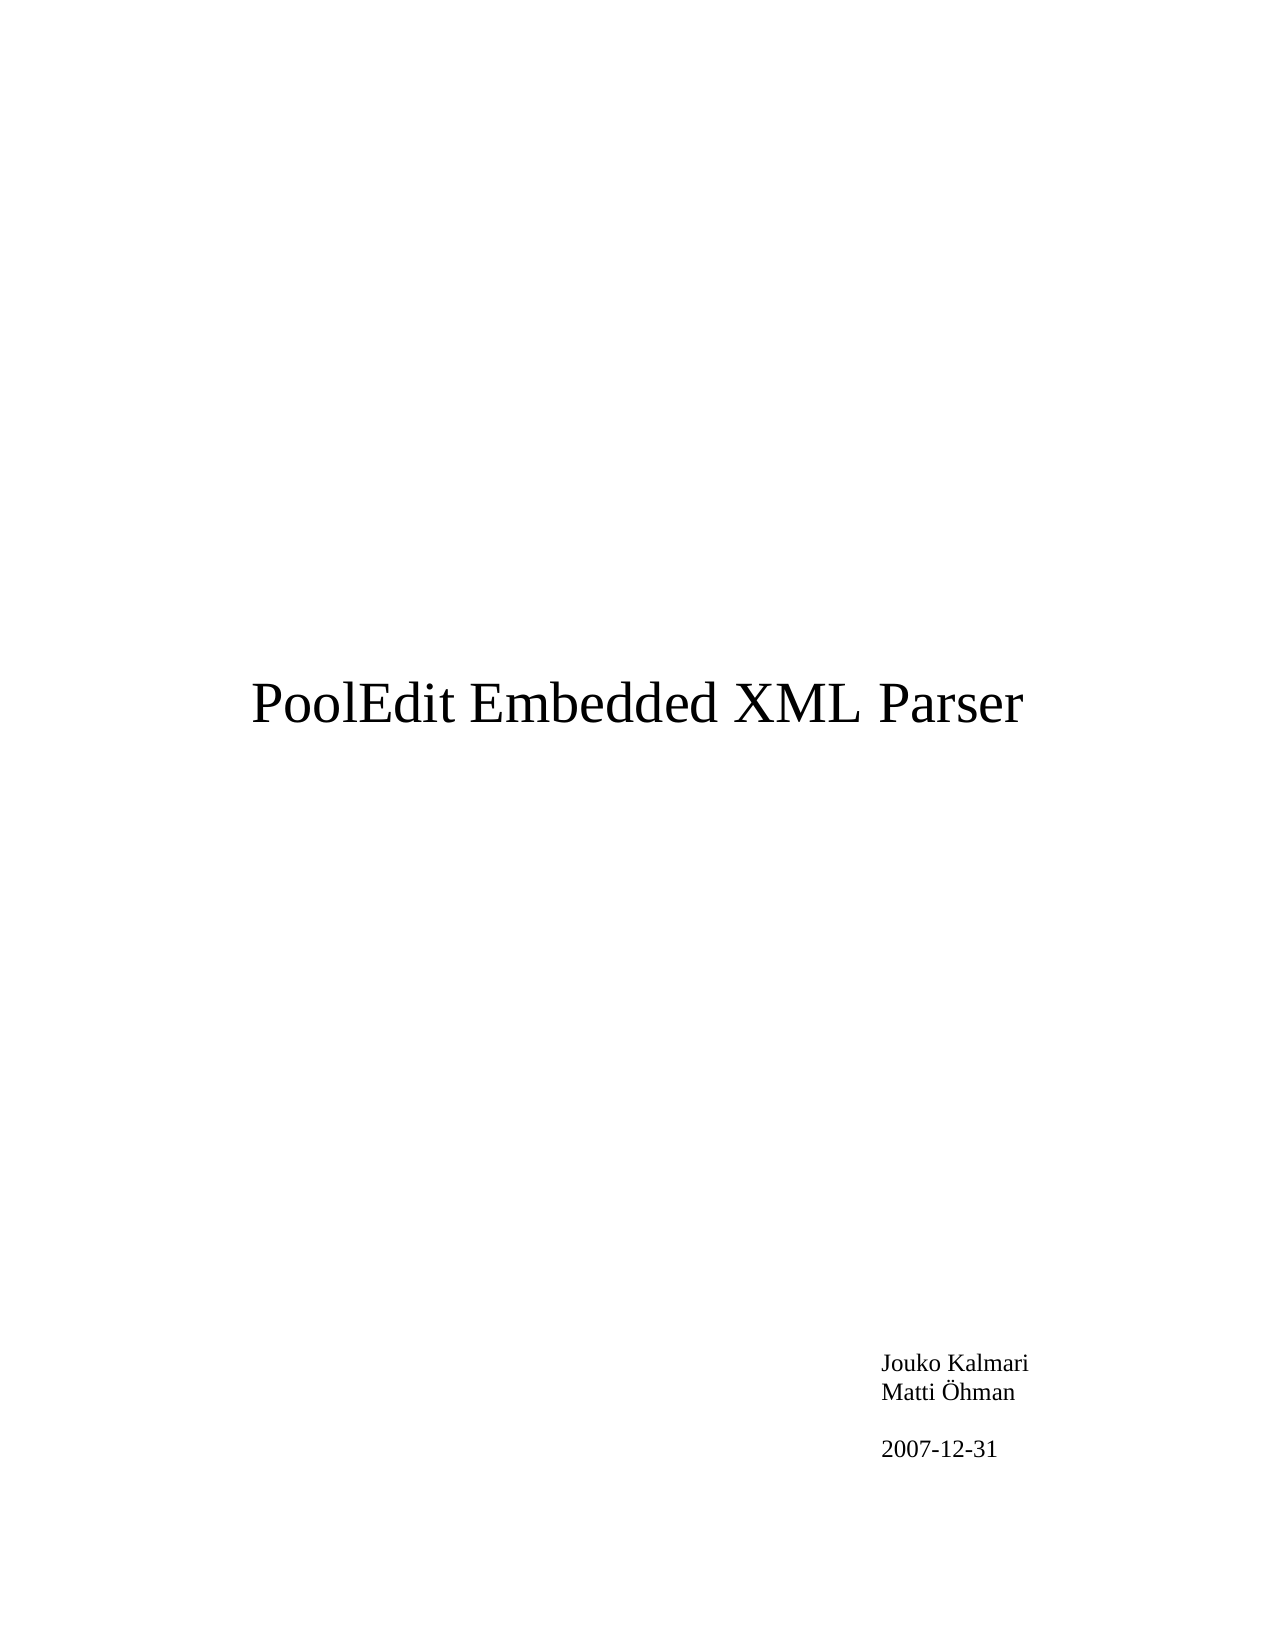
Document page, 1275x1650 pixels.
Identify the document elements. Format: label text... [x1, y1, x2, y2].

text PoolEdit Embedded XML Parser [187, 667, 1087, 734]
text Matti Öhman [881, 1377, 1087, 1405]
text Jouko Kalmari [881, 1348, 1087, 1377]
text 2007-12-31 [881, 1434, 1087, 1463]
